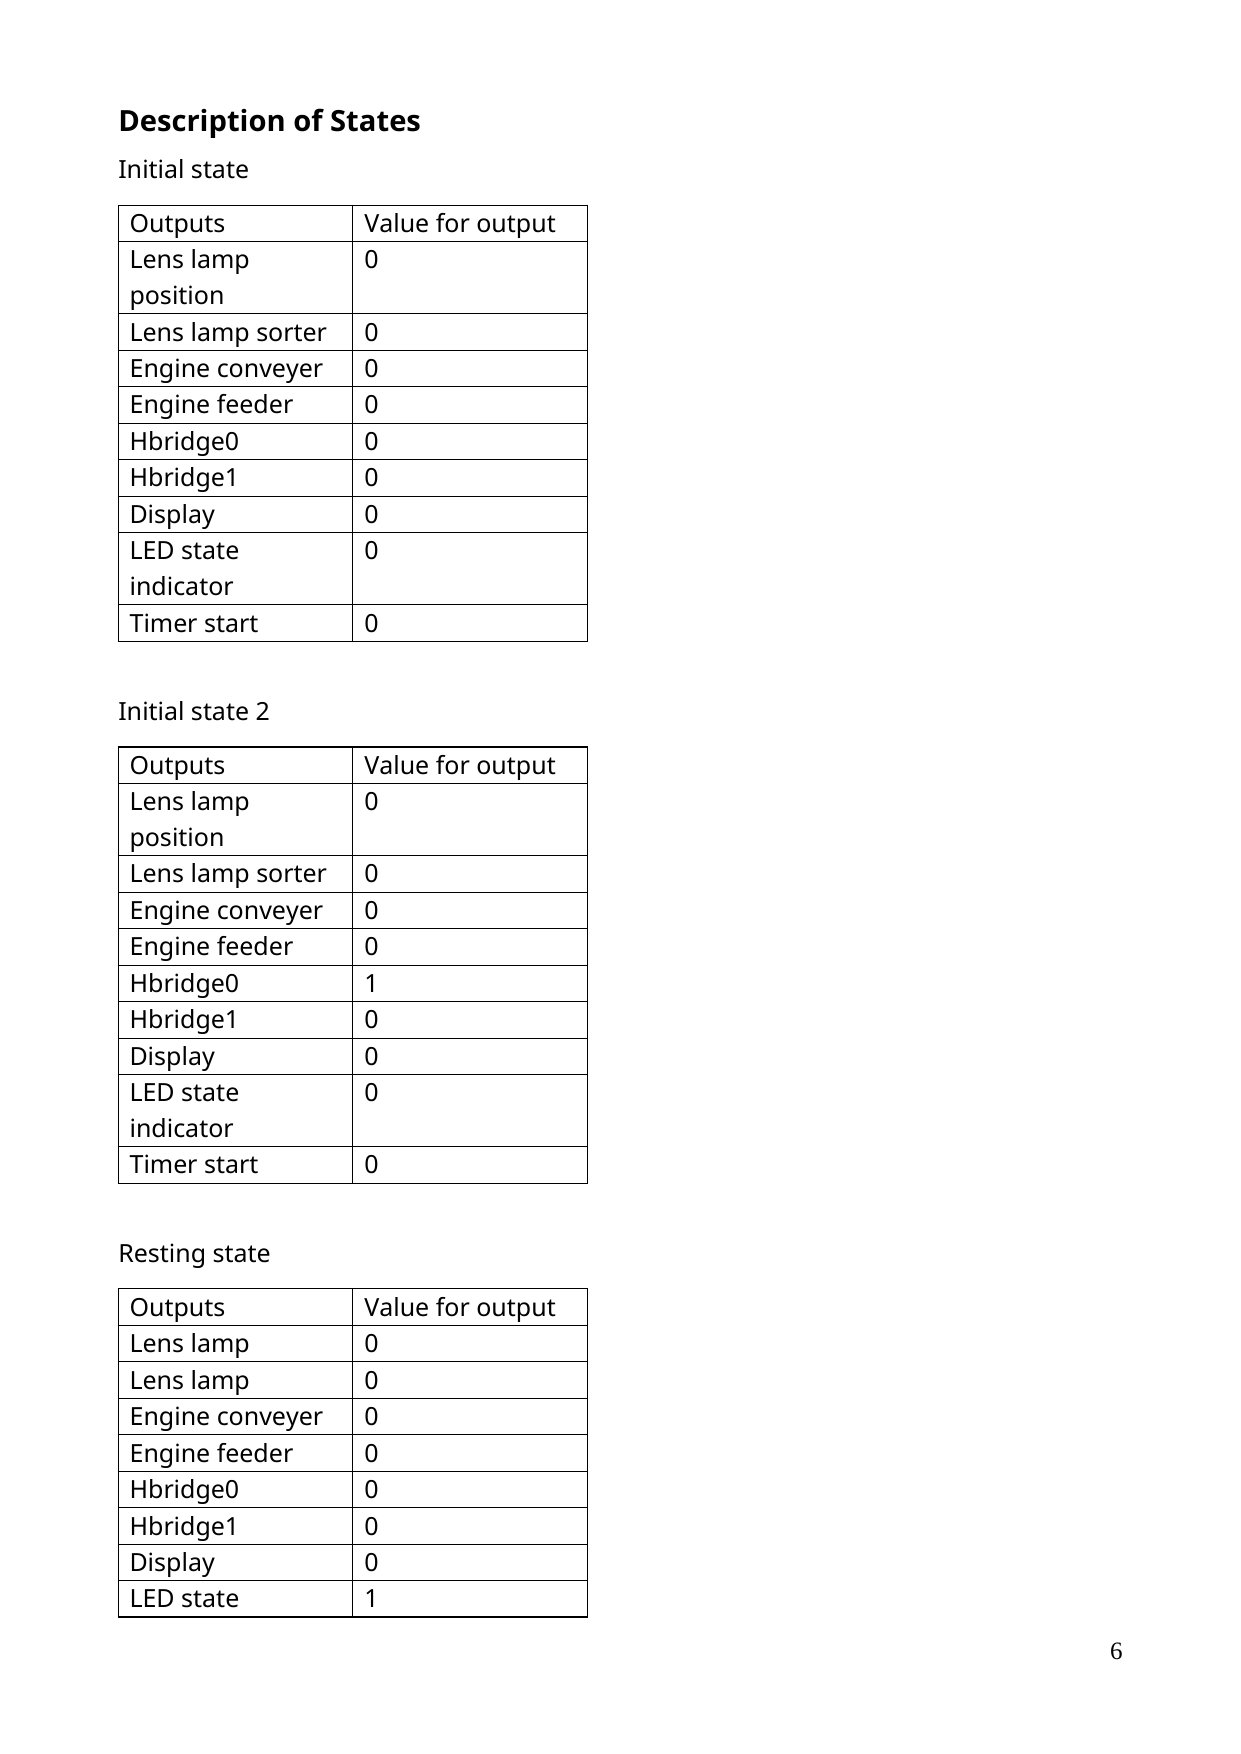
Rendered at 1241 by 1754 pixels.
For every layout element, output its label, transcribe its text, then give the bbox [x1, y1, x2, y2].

table_cell Hbridge1 [119, 1508, 352, 1543]
table_cell 0 [353, 1508, 587, 1543]
table_cell 0 [353, 1472, 587, 1507]
table_cell Lens lamp [119, 1362, 352, 1398]
table_cell 0 [353, 242, 587, 313]
table_cell Engine conveyer [119, 893, 352, 928]
table_cell Lens lamp position [119, 784, 352, 855]
table_cell 0 [353, 1147, 587, 1182]
table_cell 0 [353, 1039, 587, 1074]
table_header Outputs [119, 748, 352, 783]
table_cell 0 [353, 605, 587, 641]
table_header Outputs [119, 1289, 352, 1325]
text Initial state [118, 152, 1122, 186]
table_cell 1 [353, 966, 587, 1001]
table_cell 0 [353, 929, 587, 964]
table_header Value for output [353, 206, 587, 241]
table_cell Hbridge1 [119, 1002, 352, 1037]
table_cell 0 [353, 460, 587, 496]
table_cell LED state indicator [119, 1075, 352, 1146]
table_cell 0 [353, 1435, 587, 1471]
table_cell Lens lamp [119, 1326, 352, 1361]
table_cell 0 [353, 497, 587, 532]
text Resting state [118, 1236, 1122, 1270]
table_cell 0 [353, 1545, 587, 1580]
table_cell Engine feeder [119, 1435, 352, 1471]
table_cell 0 [353, 533, 587, 604]
table_cell 1 [353, 1581, 587, 1616]
table_cell Timer start [119, 1147, 352, 1182]
table_header Value for output [353, 748, 587, 783]
table_cell 0 [353, 424, 587, 459]
table_cell 0 [353, 387, 587, 423]
table_cell Timer start [119, 605, 352, 641]
table_cell 0 [353, 1075, 587, 1146]
table_cell 0 [353, 1326, 587, 1361]
table_cell Lens lamp sorter [119, 314, 352, 350]
table_cell 0 [353, 1399, 587, 1434]
table_cell Lens lamp position [119, 242, 352, 313]
table_cell Engine conveyer [119, 1399, 352, 1434]
text Initial state 2 [118, 694, 1122, 728]
table_cell Hbridge0 [119, 966, 352, 1001]
table_cell 0 [353, 351, 587, 386]
table_cell Hbridge1 [119, 460, 352, 496]
table_cell 0 [353, 856, 587, 892]
table_cell Engine feeder [119, 929, 352, 964]
table_cell 0 [353, 1002, 587, 1037]
table_cell 0 [353, 784, 587, 855]
table_cell Engine feeder [119, 387, 352, 423]
table_cell Hbridge0 [119, 1472, 352, 1507]
table_cell 0 [353, 893, 587, 928]
table_header Value for output [353, 1289, 587, 1325]
table_cell Display [119, 1545, 352, 1580]
table_cell Display [119, 1039, 352, 1074]
table_cell LED state indicator [119, 533, 352, 604]
table_cell LED state [119, 1581, 352, 1616]
table_cell 0 [353, 1362, 587, 1398]
table_cell Lens lamp sorter [119, 856, 352, 892]
table_cell Engine conveyer [119, 351, 352, 386]
subtitle Description of States [118, 100, 1122, 140]
table_header Outputs [119, 206, 352, 241]
table_cell 0 [353, 314, 587, 350]
table_cell Display [119, 497, 352, 532]
table_cell Hbridge0 [119, 424, 352, 459]
